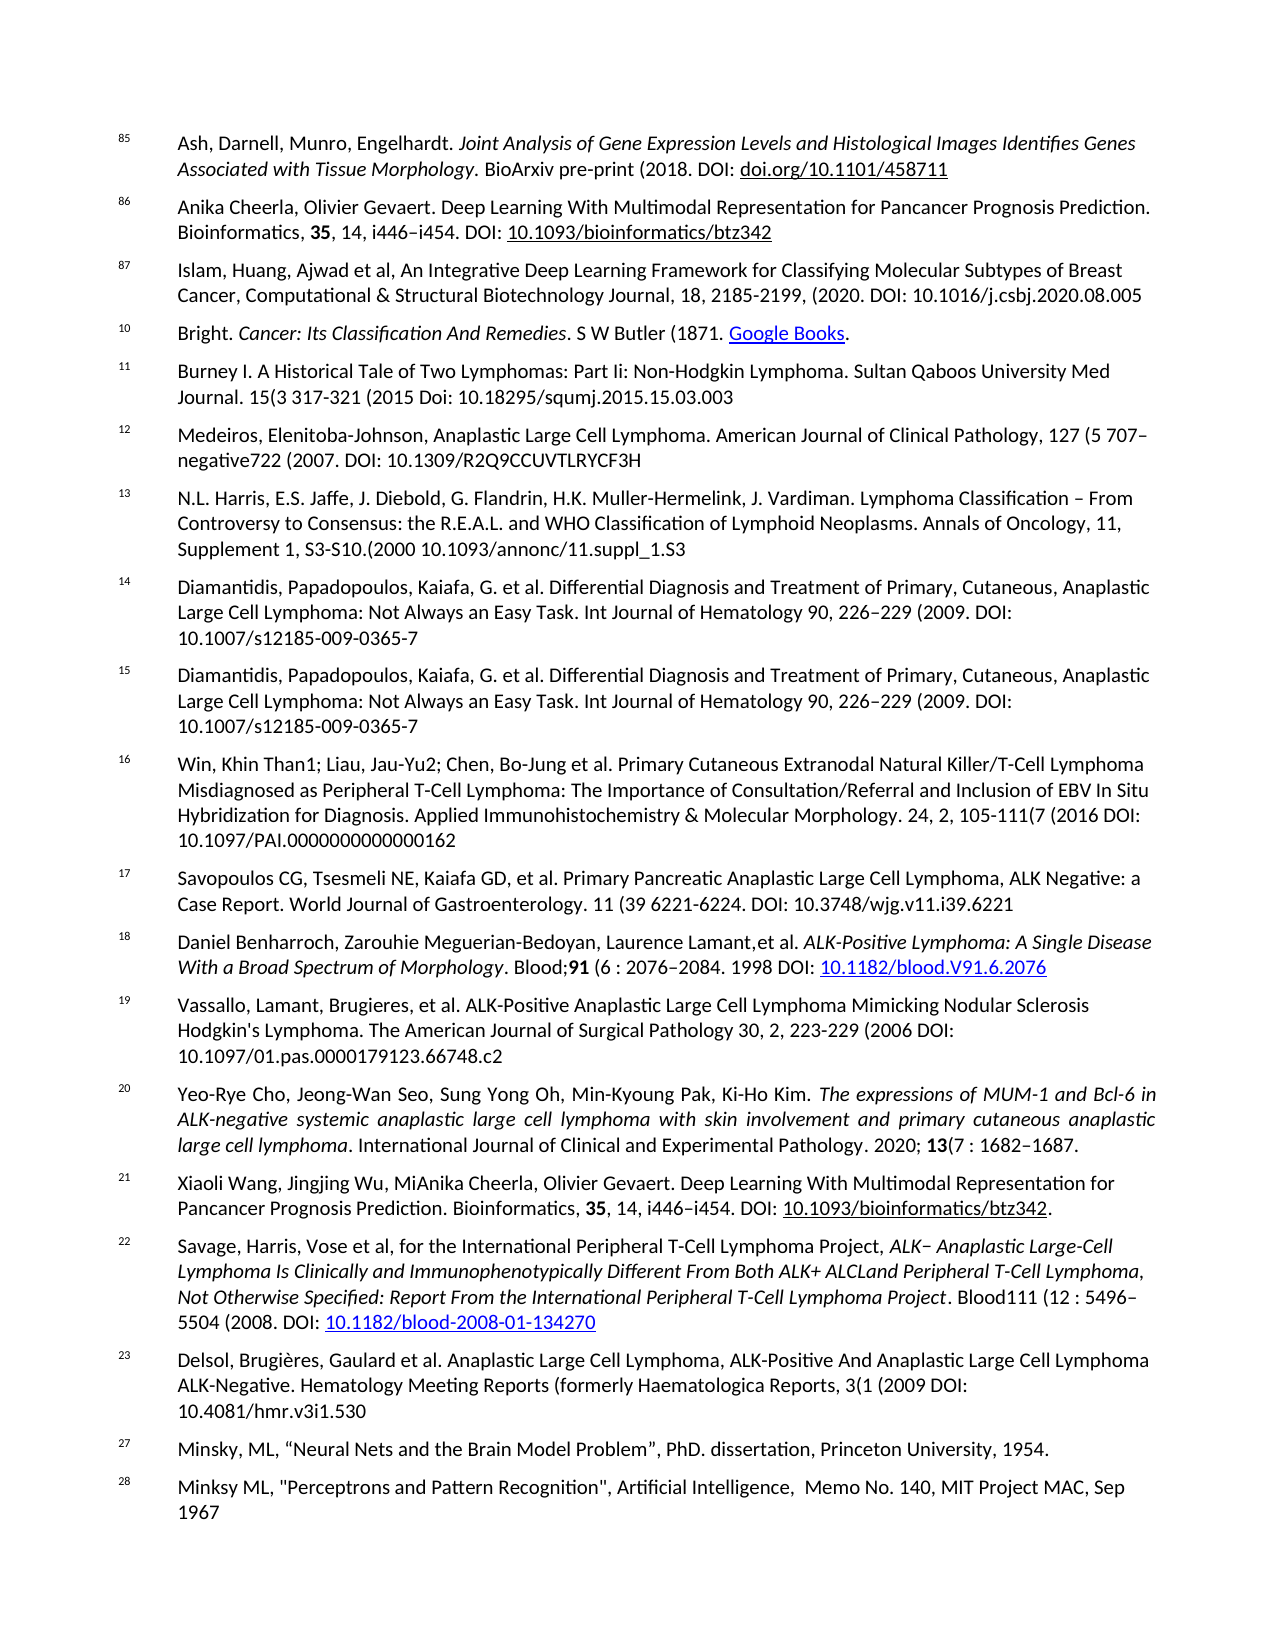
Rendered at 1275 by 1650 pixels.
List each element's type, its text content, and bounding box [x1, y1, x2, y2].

text Vassallo, Lamant, Brugieres, et al. ALK-Positive Anaplastic Large Cell Lymphoma Mimicking Nodular Sclerosis Hodgkin's Lymphoma. The American Journal of Surgical Pathology 30, 2, 223-229 (2006 DOI: 10.1097/01.pas.0000179123.66748.c2 [118, 992, 1157, 1068]
text Medeiros, Elenitoba-Johnson, Anaplastic Large Cell Lymphoma. American Journal of Clinical Pathology, 127 (5 707–negative722 (2007. DOI: 10.1309/R2Q9CCUVTLRYCF3H [118, 422, 1157, 473]
text Minksy ML, "Perceptrons and Pattern Recognition", Artificial Intelligence, Memo No. 140, MIT Project MAC, Sep 1967 [118, 1474, 1157, 1525]
text Yeo-Rye Cho, Jeong-Wan Seo, Sung Yong Oh, Min-Kyoung Pak, Ki-Ho Kim. The expressions of MUM-1 and Bcl-6 in ALK-negative systemic anaplastic large cell lymphoma with skin involvement and primary cutaneous anaplastic large cell lymphoma. International Journal of Clinical and Experimental Pathology. 2020; 13(7 : 1682–1687. [118, 1081, 1157, 1157]
text Anika Cheerla, Olivier Gevaert. Deep Learning With Multimodal Representation for Pancancer Prognosis Prediction. Bioinformatics, 35, 14, i446–i454. DOI: 10.1093/bioinformatics/btz342 [118, 194, 1157, 245]
text Diamantidis, Papadopoulos, Kaiafa, G. et al. Differential Diagnosis and Treatment of Primary, Cutaneous, Anaplastic Large Cell Lymphoma: Not Always an Easy Task. Int Journal of Hematology 90, 226–229 (2009. DOI: 10.1007/s12185-009-0365-7 [118, 663, 1157, 739]
text Burney I. A Historical Tale of Two Lymphomas: Part Ii: Non-Hodgkin Lymphoma. Sultan Qaboos University Med Journal. 15(3 317-321 (2015 Doi: 10.18295/squmj.2015.15.03.003 [118, 358, 1157, 409]
text Win, Khin Than1; Liau, Jau-Yu2; Chen, Bo-Jung et al. Primary Cutaneous Extranodal Natural Killer/T-Cell Lymphoma Misdiagnosed as Peripheral T-Cell Lymphoma: The Importance of Consultation/Referral and Inclusion of EBV In Situ Hybridization for Diagnosis. Applied Immunohistochemistry & Molecular Morphology. 24, 2, 105-111(7 (2016 DOI: 10.1097/PAI.0000000000000162 [118, 751, 1157, 853]
text Bright. Cancer: Its Classification And Remedies. S W Butler (1871. Google Books. [118, 321, 1157, 346]
text Minsky, ML, “Neural Nets and the Brain Model Problem”, PhD. dissertation, Princeton University, 1954. [118, 1436, 1157, 1461]
text Islam, Huang, Ajwad et al, An Integrative Deep Learning Framework for Classifying Molecular Subtypes of Breast Cancer, Computational & Structural Biotechnology Journal, 18, 2185-2199, (2020. DOI: 10.1016/j.csbj.2020.08.005 [118, 257, 1157, 308]
text Diamantidis, Papadopoulos, Kaiafa, G. et al. Differential Diagnosis and Treatment of Primary, Cutaneous, Anaplastic Large Cell Lymphoma: Not Always an Easy Task. Int Journal of Hematology 90, 226–229 (2009. DOI: 10.1007/s12185-009-0365-7 [118, 574, 1157, 650]
text Delsol, Brugières, Gaulard et al. Anaplastic Large Cell Lymphoma, ALK-Positive And Anaplastic Large Cell Lymphoma ALK-Negative. Hematology Meeting Reports (formerly Haematologica Reports, 3(1 (2009 DOI: 10.4081/hmr.v3i1.530 [118, 1347, 1157, 1423]
text Ash, Darnell, Munro, Engelhardt. Joint Analysis of Gene Expression Levels and Histological Images Identifies Genes Associated with Tissue Morphology. BioArxiv pre-print (2018. DOI: doi.org/10.1101/458711 [118, 131, 1157, 181]
text Daniel Benharroch, Zarouhie Meguerian-Bedoyan, Laurence Lamant,et al. ALK-Positive Lymphoma: A Single Disease With a Broad Spectrum of Morphology. Blood;91 (6 : 2076–2084. 1998 DOI: 10.1182/blood.V91.6.2076 [118, 929, 1157, 980]
text N.L. Harris, E.S. Jaffe, J. Diebold, G. Flandrin, H.K. Muller-Hermelink, J. Vardiman. Lymphoma Classification – From Controversy to Consensus: the R.E.A.L. and WHO Classification of Lymphoid Neoplasms. Annals of Oncology, 11, Supplement 1, S3-S10.(2000 10.1093/annonc/11.suppl_1.S3 [118, 485, 1157, 561]
text Xiaoli Wang, Jingjing Wu, MiAnika Cheerla, Olivier Gevaert. Deep Learning With Multimodal Representation for Pancancer Prognosis Prediction. Bioinformatics, 35, 14, i446–i454. DOI: 10.1093/bioinformatics/btz342. [118, 1170, 1157, 1221]
text Savage, Harris, Vose et al, for the International Peripheral T-Cell Lymphoma Project, ALK− Anaplastic Large-Cell Lymphoma Is Clinically and Immunophenotypically Different From Both ALK+ ALCLand Peripheral T-Cell Lymphoma, Not Otherwise Specified: Report From the International Peripheral T-Cell Lymphoma Project. Blood111 (12 : 5496–5504 (2008. DOI: 10.1182/blood-2008-01-134270 [118, 1233, 1157, 1335]
text Savopoulos CG, Tsesmeli NE, Kaiafa GD, et al. Primary Pancreatic Anaplastic Large Cell Lymphoma, ALK Negative: a Case Report. World Journal of Gastroenterology. 11 (39 6221-6224. DOI: 10.3748/wjg.v11.i39.6221 [118, 866, 1157, 916]
